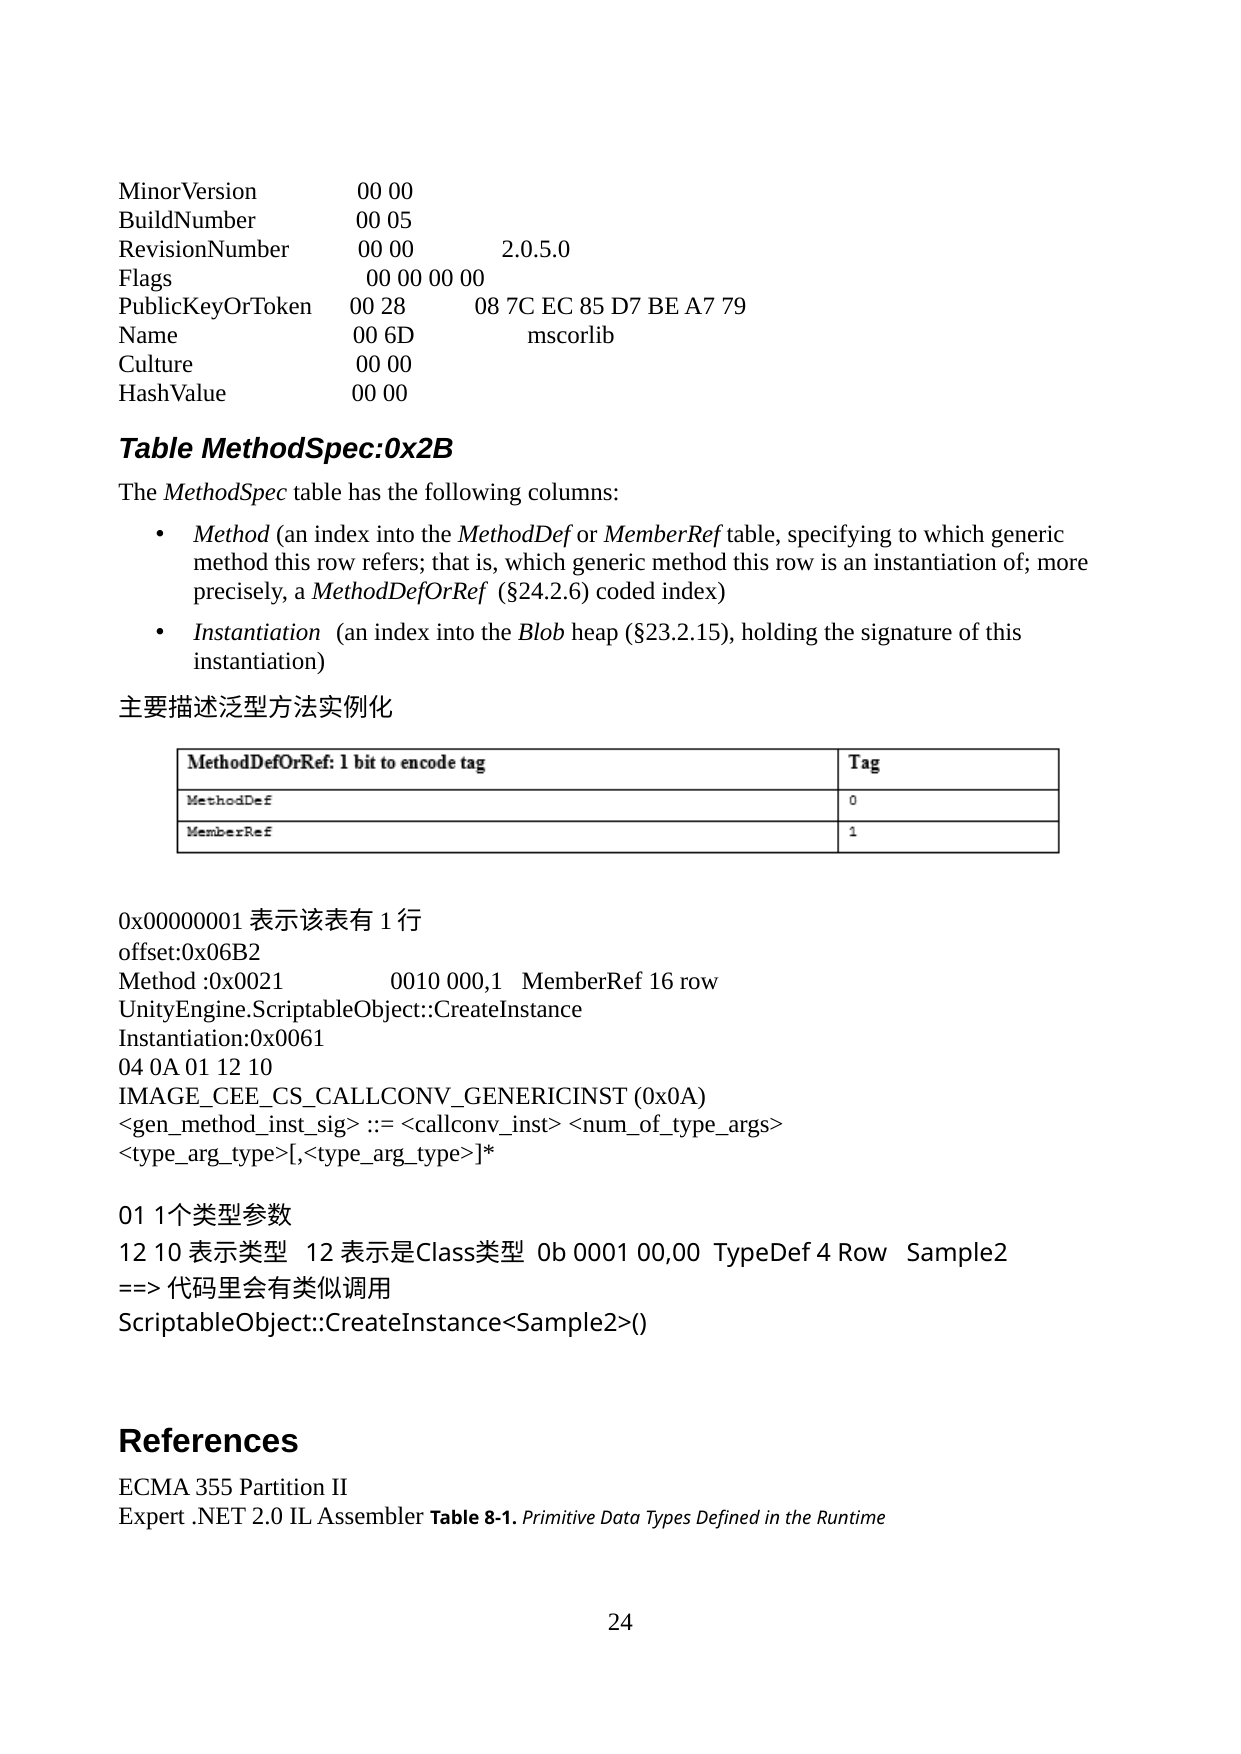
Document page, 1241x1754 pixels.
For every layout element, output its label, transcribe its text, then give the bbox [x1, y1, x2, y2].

text 04 0A 01 12 10 [118, 1052, 1122, 1081]
text offset:0x06B2 [118, 937, 1122, 966]
text RevisionNumber 00 00 2.0.5.0 [118, 234, 1122, 263]
text HashValue 00 00 [118, 378, 1122, 406]
text ScriptableObject::CreateInstance<Sample2>() [118, 1304, 1122, 1339]
text Expert .NET 2.0 IL Assembler Table 8-1. Primitive Data Types Defined in the Runtime [118, 1501, 1122, 1530]
text 12 10 表示类型 12 表示是Class类型 0b 0001 00,00 TypeDef 4 Row Sample2 [118, 1232, 1122, 1268]
text The MethodSpec table has the following columns: [118, 477, 1122, 506]
text UnityEngine.ScriptableObject::CreateInstance [118, 994, 1122, 1023]
text 0x00000001 表示该表有1行 [118, 901, 1122, 937]
text <gen_method_inst_sig> ::= <callconv_inst> <num_of_type_args> [118, 1109, 1122, 1138]
picture [167, 736, 1074, 860]
text Flags 00 00 00 00 [118, 263, 1122, 291]
text 01 1个类型参数 [118, 1196, 1122, 1232]
text BuildNumber 00 05 [118, 205, 1122, 234]
text <type_arg_type>[,<type_arg_type>]* [118, 1138, 1122, 1167]
text Instantiation:0x0061 [118, 1023, 1122, 1052]
text 主要描述泛型方法实例化 [118, 687, 1122, 724]
text Culture 00 00 [118, 349, 1122, 378]
list Instantiation (an index into the Blob heap (§23.2.15), holding the signature of this instantiation) [156, 617, 1122, 675]
text PublicKeyOrToken 00 28 08 7C EC 85 D7 BE A7 79 [118, 291, 1122, 320]
list Method (an index into the MethodDef or MemberRef table, specifying to which generic method this row refers; that is, which generic method this row is an instantiation of; more precisely, a MethodDefOrRef (§24.2.6) coded index) [156, 519, 1122, 605]
subtitle Table MethodSpec:0x2B [118, 431, 1122, 465]
subtitle References [118, 1421, 1122, 1460]
text ECMA 355 Partition II [118, 1472, 1122, 1501]
text IMAGE_CEE_CS_CALLCONV_GENERICINST (0x0A) [118, 1081, 1122, 1109]
text MinorVersion 00 00 [118, 176, 1122, 205]
text ==> 代码里会有类似调用 [118, 1268, 1122, 1304]
text Name 00 6D mscorlib [118, 320, 1122, 349]
text Method :0x0021 0010 000,1 MemberRef 16 row [118, 966, 1122, 994]
